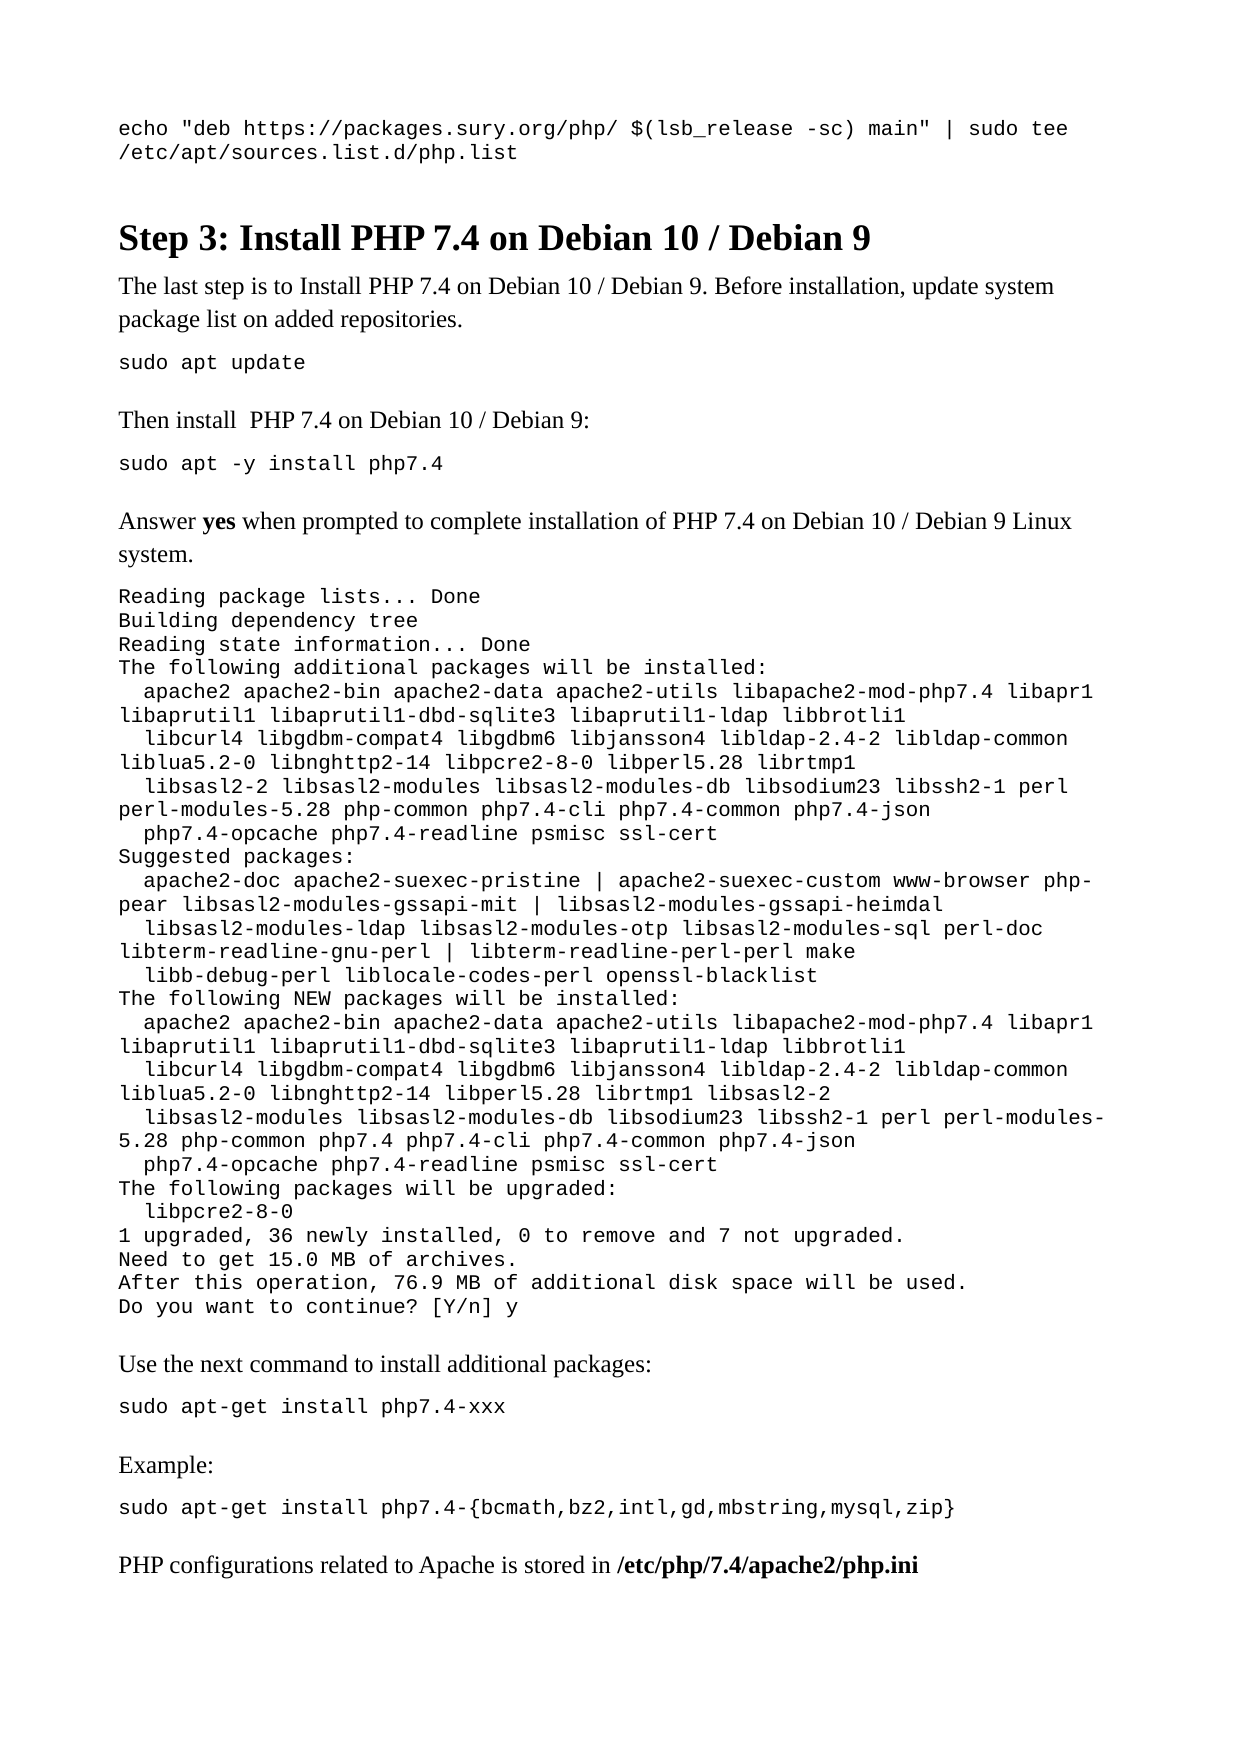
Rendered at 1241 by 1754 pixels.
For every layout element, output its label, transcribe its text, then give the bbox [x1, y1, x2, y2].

text Example: [118, 1450, 1122, 1478]
text After this operation, 76.9 MB of additional disk space will be used. [118, 1272, 1122, 1296]
text sudo apt update [118, 352, 1122, 376]
text The following NEW packages will be installed: [118, 988, 1122, 1012]
text libsasl2-modules-ldap libsasl2-modules-otp libsasl2-modules-sql perl-doc libterm-readline-gnu-perl | libterm-readline-perl-perl make [118, 917, 1122, 965]
text libcurl4 libgdbm-compat4 libgdbm6 libjansson4 libldap-2.4-2 libldap-common liblua5.2-0 libnghttp2-14 libpcre2-8-0 libperl5.28 librtmp1 [118, 728, 1122, 776]
text php7.4-opcache php7.4-readline psmisc ssl-cert [118, 823, 1122, 847]
subtitle Step 3: Install PHP 7.4 on Debian 10 / Debian 9 [118, 216, 1122, 259]
text PHP configurations related to Apache is stored in /etc/php/7.4/apache2/php.ini [118, 1550, 1122, 1579]
text Reading state information... Done [118, 634, 1122, 657]
text The following packages will be upgraded: [118, 1178, 1122, 1201]
text Building dependency tree [118, 610, 1122, 634]
text php7.4-opcache php7.4-readline psmisc ssl-cert [118, 1154, 1122, 1178]
text Answer yes when prompted to complete installation of PHP 7.4 on Debian 10 / Debian 9 Linux system. [118, 506, 1122, 568]
text libpcre2-8-0 [118, 1201, 1122, 1225]
text Then install PHP 7.4 on Debian 10 / Debian 9: [118, 405, 1122, 434]
text apache2 apache2-bin apache2-data apache2-utils libapache2-mod-php7.4 libapr1 libaprutil1 libaprutil1-dbd-sqlite3 libaprutil1-ldap libbrotli1 [118, 1012, 1122, 1059]
text Suggested packages: [118, 847, 1122, 870]
text 1 upgraded, 36 newly installed, 0 to remove and 7 not upgraded. [118, 1225, 1122, 1248]
text Use the next command to install additional packages: [118, 1349, 1122, 1378]
text Do you want to continue? [Y/n] y [118, 1296, 1122, 1319]
text libsasl2-modules libsasl2-modules-db libsodium23 libssh2-1 perl perl-modules-5.28 php-common php7.4 php7.4-cli php7.4-common php7.4-json [118, 1107, 1122, 1154]
text apache2 apache2-bin apache2-data apache2-utils libapache2-mod-php7.4 libapr1 libaprutil1 libaprutil1-dbd-sqlite3 libaprutil1-ldap libbrotli1 [118, 681, 1122, 728]
text libcurl4 libgdbm-compat4 libgdbm6 libjansson4 libldap-2.4-2 libldap-common liblua5.2-0 libnghttp2-14 libperl5.28 librtmp1 libsasl2-2 [118, 1059, 1122, 1107]
text apache2-doc apache2-suexec-pristine | apache2-suexec-custom www-browser php-pear libsasl2-modules-gssapi-mit | libsasl2-modules-gssapi-heimdal [118, 870, 1122, 917]
text sudo apt-get install php7.4-{bcmath,bz2,intl,gd,mbstring,mysql,zip} [118, 1497, 1122, 1521]
text libb-debug-perl liblocale-codes-perl openssl-blacklist [118, 965, 1122, 988]
text libsasl2-2 libsasl2-modules libsasl2-modules-db libsodium23 libssh2-1 perl perl-modules-5.28 php-common php7.4-cli php7.4-common php7.4-json [118, 776, 1122, 823]
text The following additional packages will be installed: [118, 657, 1122, 681]
text Reading package lists... Done [118, 586, 1122, 610]
text The last step is to Install PHP 7.4 on Debian 10 / Debian 9. Before installation, update system package list on added repositories. [118, 271, 1122, 333]
text Need to get 15.0 MB of archives. [118, 1248, 1122, 1272]
text echo "deb https://packages.sury.org/php/ $(lsb_release -sc) main" | sudo tee /etc/apt/sources.list.d/php.list [118, 118, 1122, 165]
text sudo apt -y install php7.4 [118, 453, 1122, 476]
text sudo apt-get install php7.4-xxx [118, 1397, 1122, 1420]
